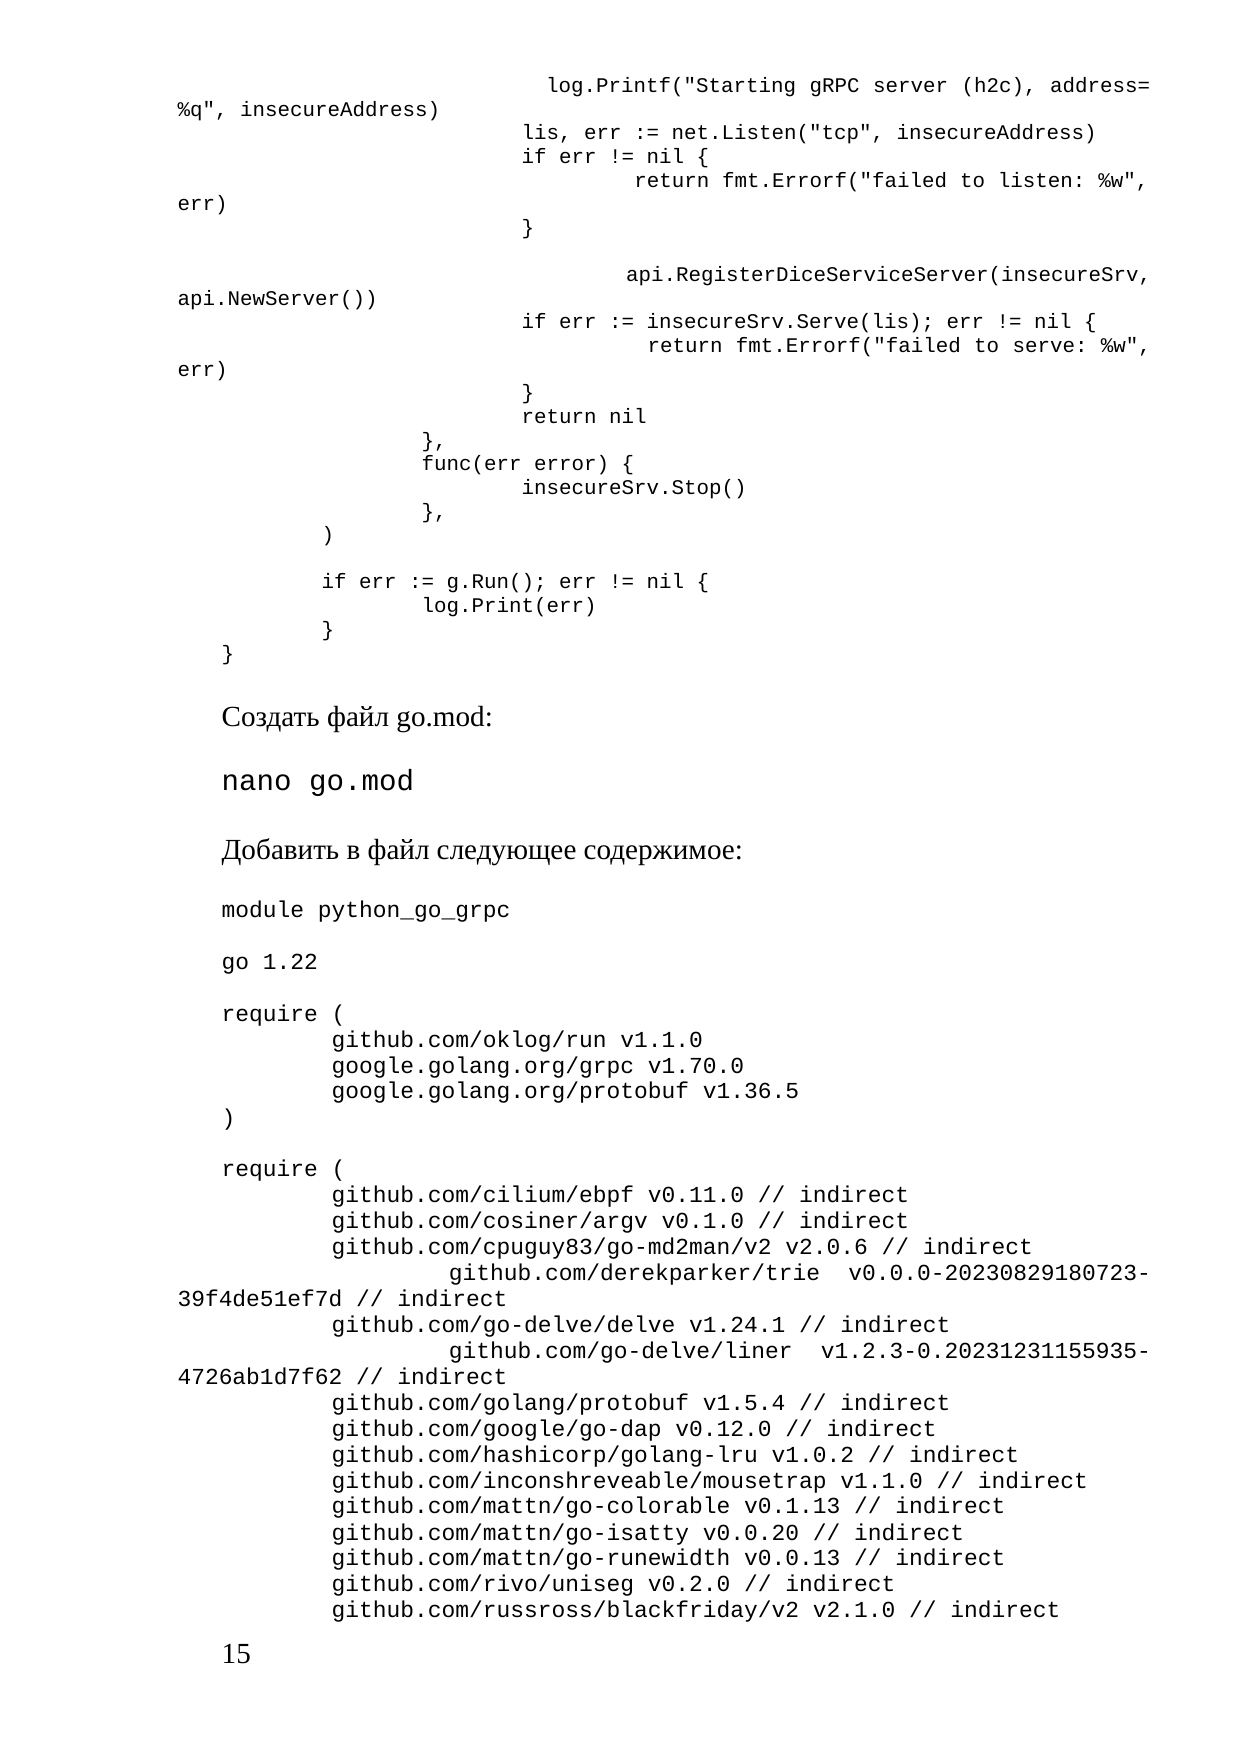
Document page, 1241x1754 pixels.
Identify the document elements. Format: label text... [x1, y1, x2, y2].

text return nil [177, 406, 1152, 430]
text github.com/mattn/go-colorable v0.1.13 // indirect [177, 1495, 1152, 1521]
text github.com/cpuguy83/go-md2man/v2 v2.0.6 // indirect [177, 1236, 1152, 1261]
text github.com/mattn/go-isatty v0.0.20 // indirect [177, 1521, 1152, 1547]
text func(err error) { [177, 453, 1152, 477]
text nano go.mod [177, 766, 1152, 799]
text Добавить в файл следующее содержимое: [177, 832, 1152, 865]
text return fmt.Errorf("failed to listen: %w", err) [177, 169, 1152, 217]
text ) [177, 1106, 1152, 1132]
text } [177, 382, 1152, 406]
text insecureSrv.Stop() [177, 477, 1152, 501]
text github.com/cilium/ebpf v0.11.0 // indirect [177, 1184, 1152, 1209]
text }, [177, 501, 1152, 524]
text module python_go_grpc [177, 898, 1152, 924]
text require ( [177, 1002, 1152, 1028]
text github.com/oklog/run v1.1.0 [177, 1028, 1152, 1054]
text } [177, 642, 1152, 666]
text github.com/rivo/uniseg v0.2.0 // indirect [177, 1573, 1152, 1599]
text github.com/mattn/go-runewidth v0.0.13 // indirect [177, 1547, 1152, 1573]
text github.com/hashicorp/golang-lru v1.0.2 // indirect [177, 1443, 1152, 1469]
text Создать файл go.mod: [177, 699, 1152, 733]
text api.RegisterDiceServiceServer(insecureSrv, api.NewServer()) [177, 264, 1152, 311]
text }, [177, 430, 1152, 453]
text log.Print(err) [177, 595, 1152, 619]
text github.com/russross/blackfriday/v2 v2.1.0 // indirect [177, 1599, 1152, 1624]
text } [177, 217, 1152, 241]
text if err := insecureSrv.Serve(lis); err != nil { [177, 311, 1152, 335]
text log.Printf("Starting gRPC server (h2c), address=%q", insecureAddress) [177, 75, 1152, 122]
text github.com/golang/protobuf v1.5.4 // indirect [177, 1391, 1152, 1417]
text google.golang.org/protobuf v1.36.5 [177, 1080, 1152, 1106]
text github.com/inconshreveable/mousetrap v1.1.0 // indirect [177, 1469, 1152, 1495]
text github.com/google/go-dap v0.12.0 // indirect [177, 1417, 1152, 1443]
text ) [177, 524, 1152, 548]
text return fmt.Errorf("failed to serve: %w", err) [177, 335, 1152, 382]
text github.com/go-delve/liner v1.2.3-0.20231231155935-4726ab1d7f62 // indirect [177, 1339, 1152, 1391]
text if err != nil { [177, 146, 1152, 169]
text github.com/cosiner/argv v0.1.0 // indirect [177, 1209, 1152, 1236]
text github.com/go-delve/delve v1.24.1 // indirect [177, 1313, 1152, 1339]
text } [177, 619, 1152, 642]
text google.golang.org/grpc v1.70.0 [177, 1054, 1152, 1080]
text go 1.22 [177, 950, 1152, 976]
text lis, err := net.Listen("tcp", insecureAddress) [177, 122, 1152, 146]
text github.com/derekparker/trie v0.0.0-20230829180723-39f4de51ef7d // indirect [177, 1261, 1152, 1313]
text if err := g.Run(); err != nil { [177, 572, 1152, 595]
text require ( [177, 1158, 1152, 1184]
